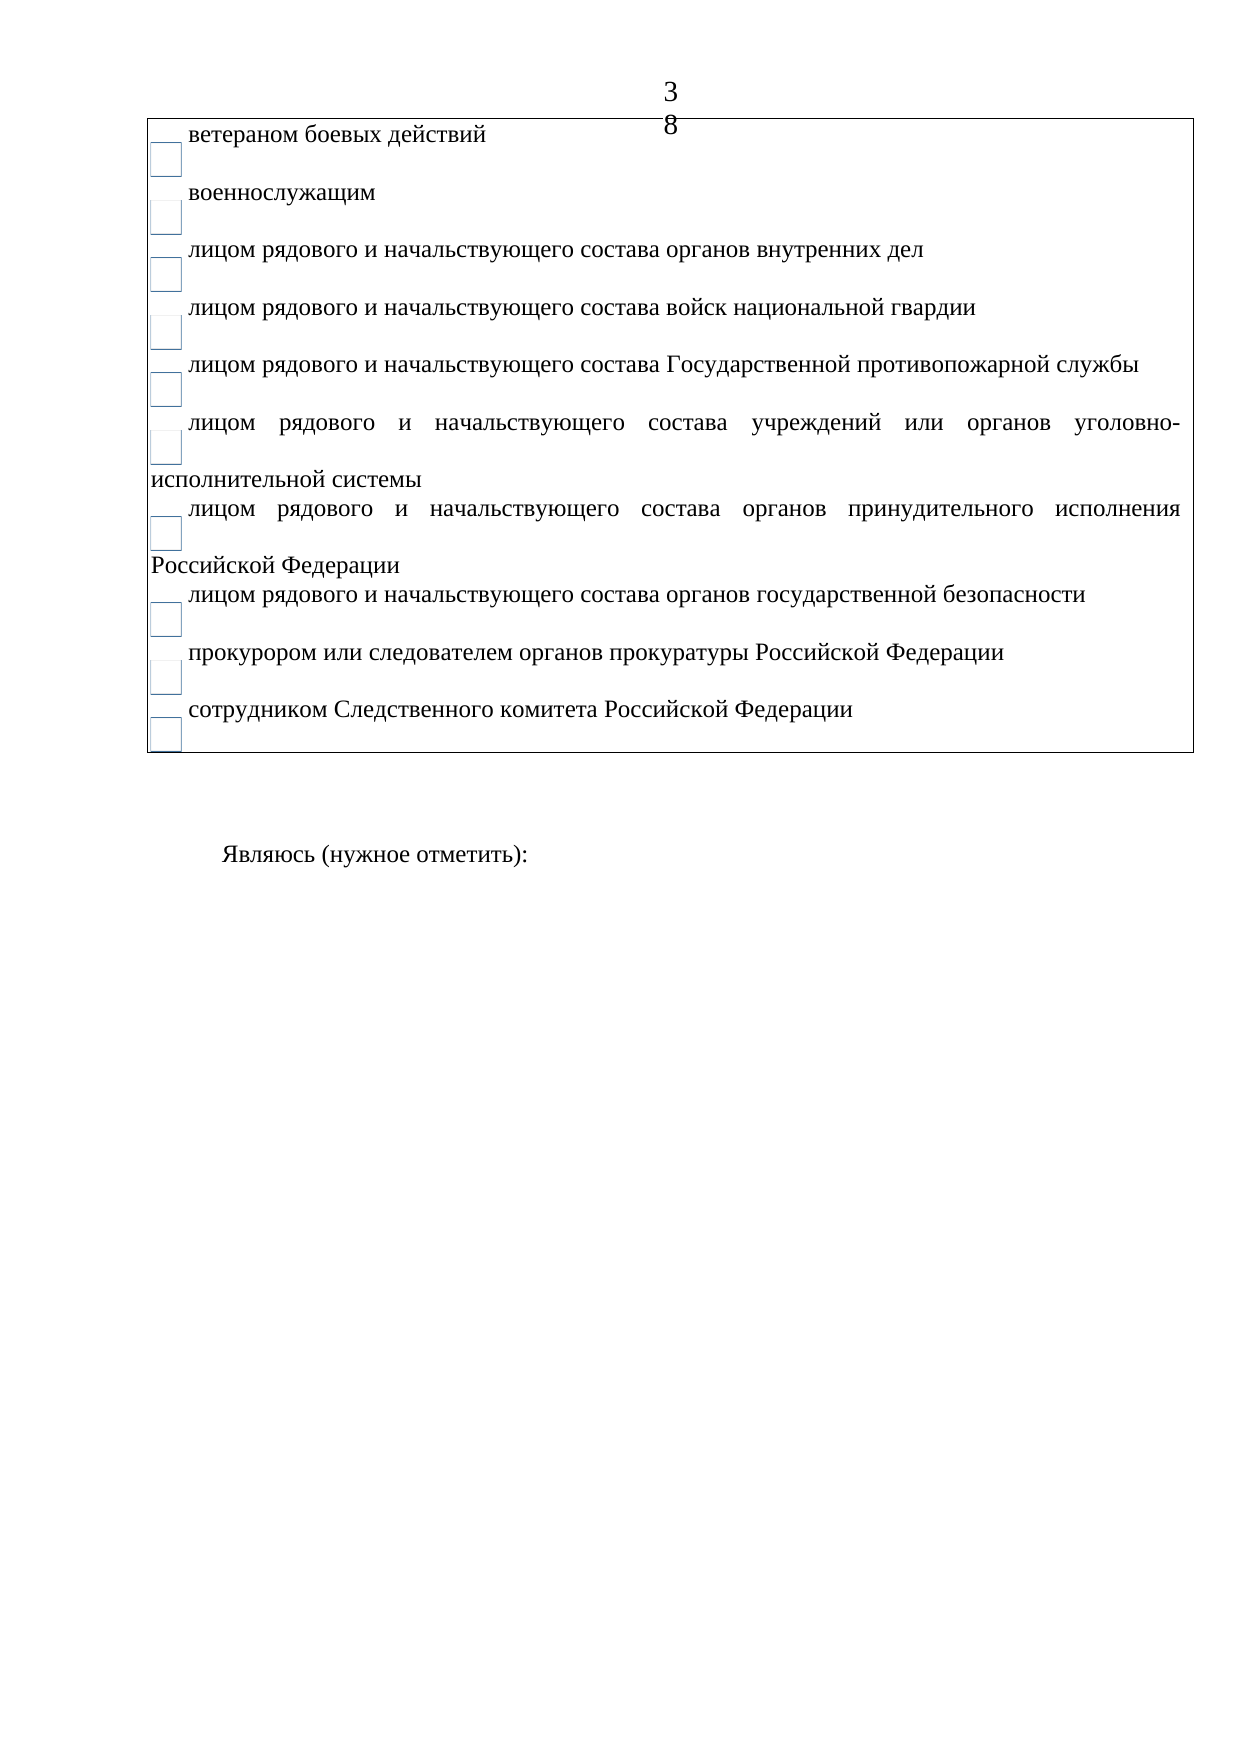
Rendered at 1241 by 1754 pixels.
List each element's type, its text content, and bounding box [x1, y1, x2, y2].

table_header ветераном боевых действий военнослужащим лицом рядового и начальствующего состава органов внутренних дел лицом рядового и начальствующего состава войск национальной гвардии лицом рядового и начальствующего состава Государственной противопожарной службы лицом рядового и начальствующего состава учреждений или органов уголовно-исполнительной системы лицом рядового и начальствующего состава органов принудительного исполнения Российской Федерации лицом рядового и начальствующего состава органов государственной безопасности прокурором или следователем органов прокуратуры Российской Федерации сотрудником Следственного комитета Российской Федерации [148, 119, 1193, 752]
text Являюсь (нужное отметить): [148, 839, 1181, 868]
